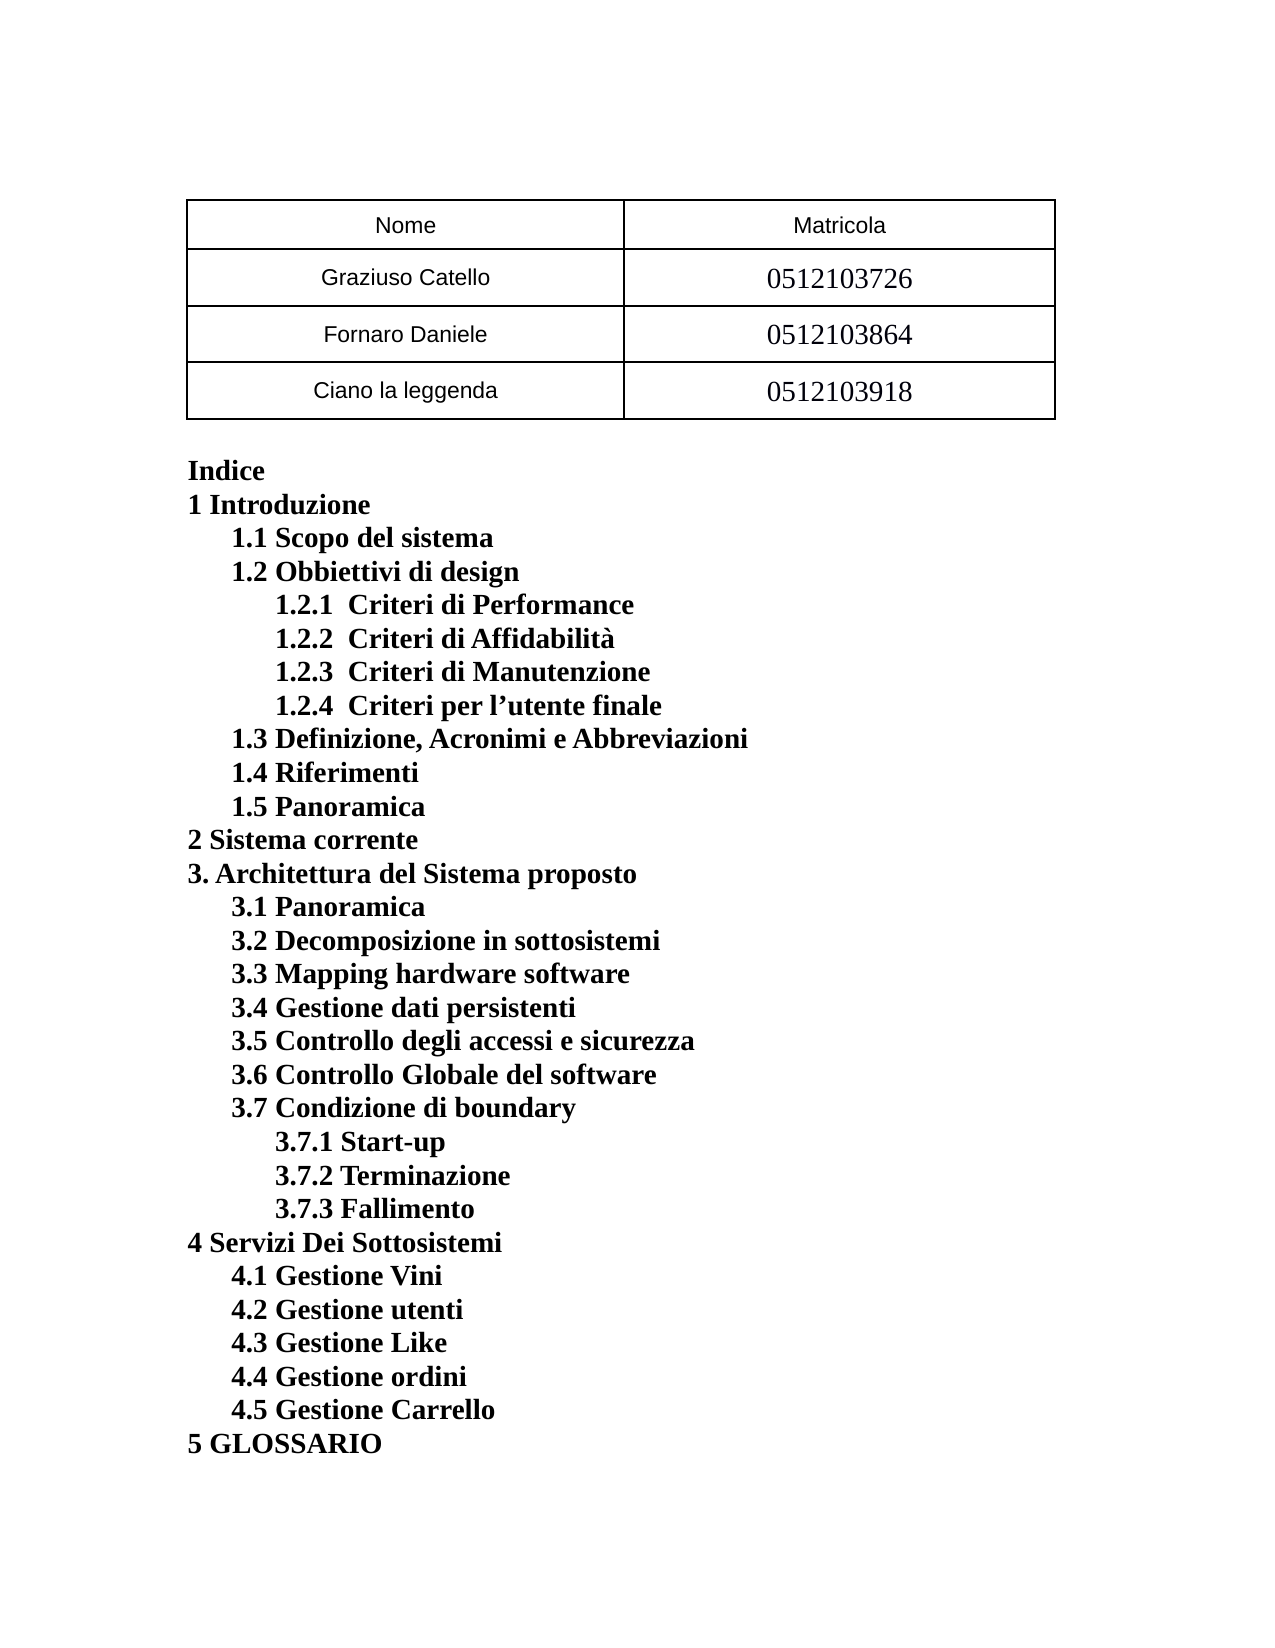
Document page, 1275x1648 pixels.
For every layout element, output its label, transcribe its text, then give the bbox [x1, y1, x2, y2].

text 3.7.2 Terminazione [187, 1158, 1088, 1191]
table_cell 0512103864 [625, 307, 1054, 361]
table_cell Graziuso Catello [188, 250, 623, 305]
text 1.5 Panoramica [187, 789, 1088, 822]
table_cell 0512103726 [625, 250, 1054, 305]
text 1.3 Definizione, Acronimi e Abbreviazioni [187, 722, 1088, 755]
text 4 Servizi Dei Sottosistemi [187, 1225, 1088, 1258]
table_header Nome [188, 201, 623, 248]
text 1.4 Riferimenti [187, 755, 1088, 789]
text 1.2.1 Criteri di Performance [187, 587, 1088, 621]
text 4.5 Gestione Carrello [187, 1392, 1088, 1426]
text 4.3 Gestione Like [187, 1325, 1088, 1359]
text Indice [187, 453, 1088, 487]
text 1.2.3 Criteri di Manutenzione [187, 654, 1088, 688]
text 4.2 Gestione utenti [187, 1292, 1088, 1325]
text 4.1 Gestione Vini [187, 1258, 1088, 1292]
table_cell Fornaro Daniele [188, 307, 623, 361]
text 3. Architettura del Sistema proposto [187, 856, 1088, 889]
text 3.3 Mapping hardware software [187, 956, 1088, 990]
table_cell Ciano la leggenda [188, 363, 623, 418]
text 3.6 Controllo Globale del software [187, 1057, 1088, 1091]
text 1.1 Scopo del sistema [187, 520, 1088, 554]
text 3.7.3 Fallimento [187, 1191, 1088, 1225]
text 1.2.2 Criteri di Affidabilità [187, 621, 1088, 654]
text 1.2 Obbiettivi di design [187, 554, 1088, 587]
text 1.2.4 Criteri per l’utente finale [187, 688, 1088, 722]
text 1 Introduzione [187, 487, 1088, 520]
text 3.7.1 Start-up [187, 1124, 1088, 1158]
table_header Matricola [625, 201, 1054, 248]
text 3.1 Panoramica [187, 889, 1088, 923]
text 4.4 Gestione ordini [187, 1359, 1088, 1392]
text 3.2 Decomposizione in sottosistemi [187, 923, 1088, 956]
text 3.5 Controllo degli accessi e sicurezza [187, 1023, 1088, 1057]
text 5 GLOSSARIO [187, 1426, 1088, 1459]
text 2 Sistema corrente [187, 822, 1088, 856]
table_cell 0512103918 [625, 363, 1054, 418]
text 3.4 Gestione dati persistenti [187, 990, 1088, 1023]
text 3.7 Condizione di boundary [187, 1091, 1088, 1124]
